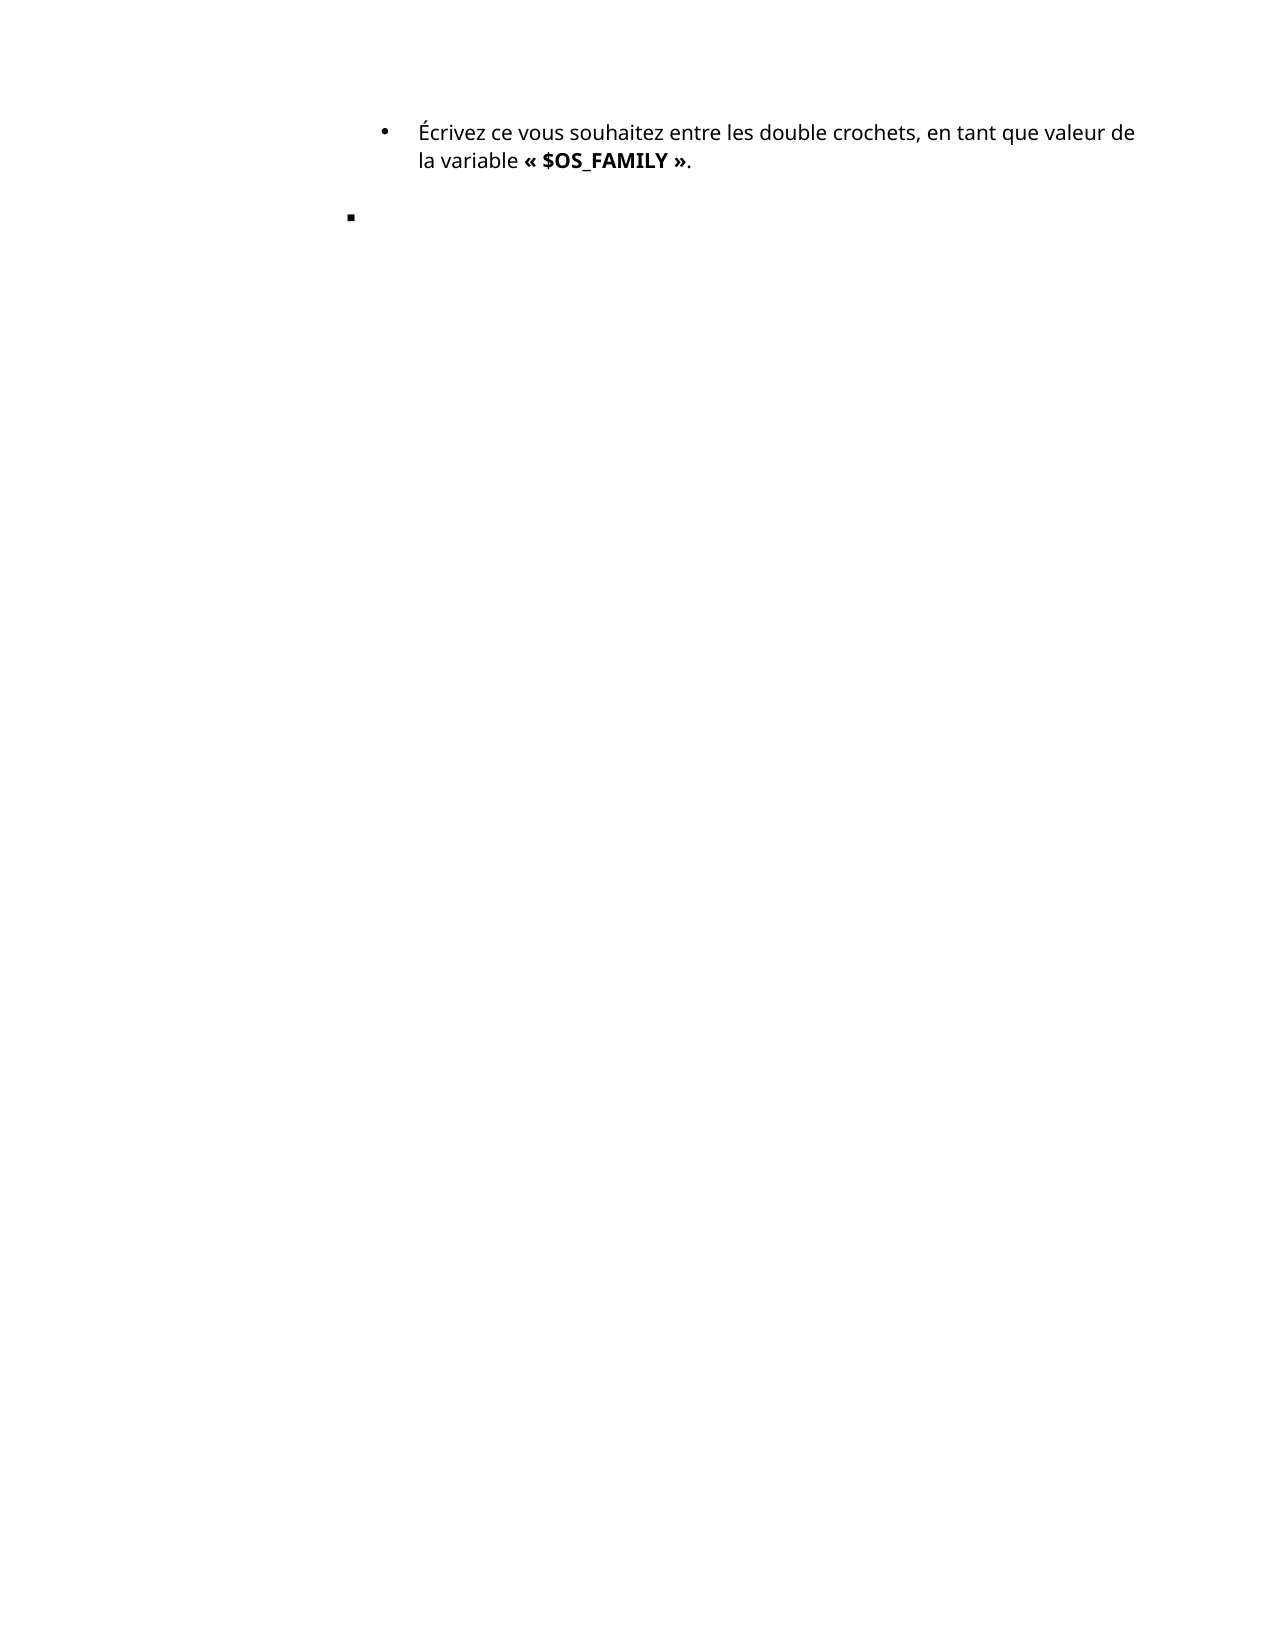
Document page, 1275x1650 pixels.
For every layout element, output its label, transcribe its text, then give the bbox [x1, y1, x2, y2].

list Écrivez ce vous souhaitez entre les double crochets, en tant que valeur de la variable « $OS_FAMILY ». [381, 118, 1157, 175]
